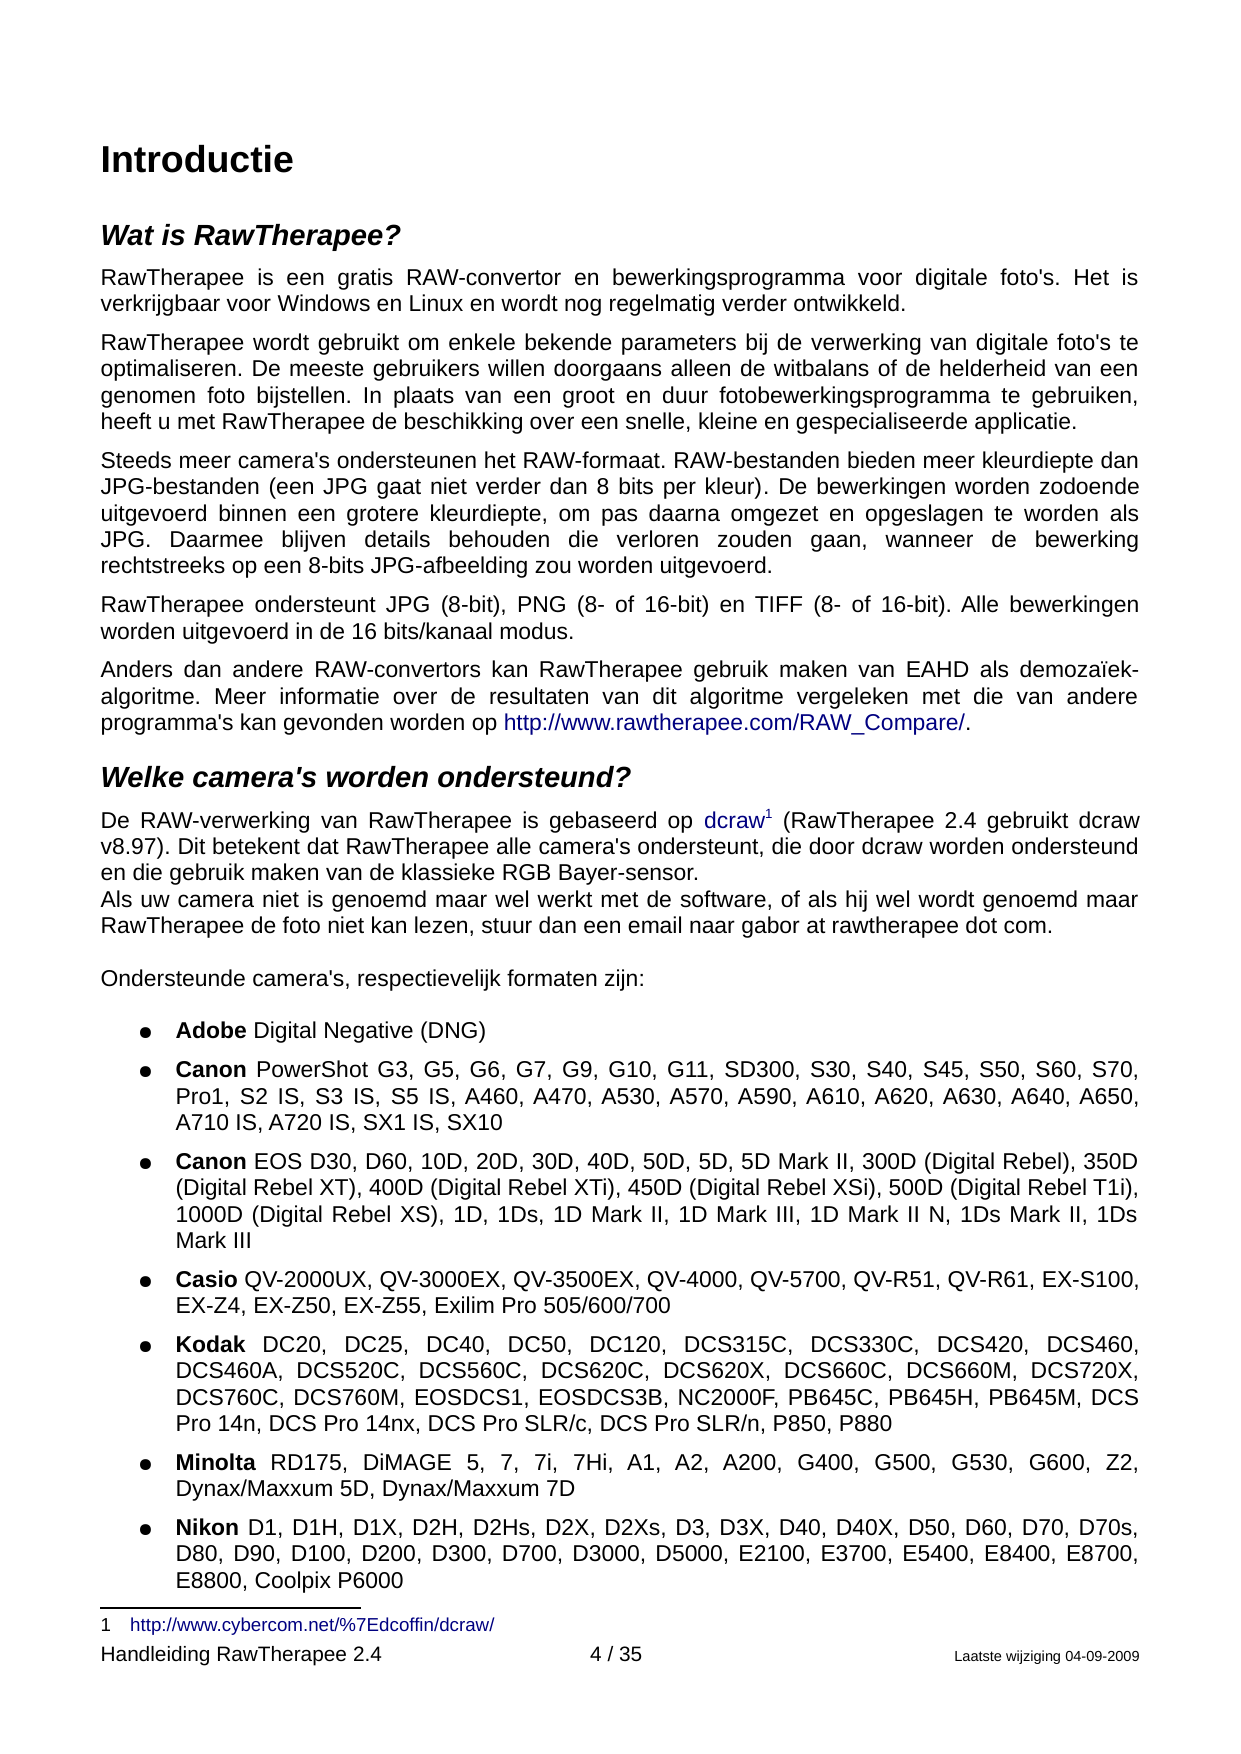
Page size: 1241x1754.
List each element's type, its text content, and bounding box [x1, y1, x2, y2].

text Anders dan andere RAW-convertors kan RawTherapee gebruik maken van EAHD als demozaïek-algoritme. Meer informatie over de resultaten van dit algoritme vergeleken met die van andere programma's kan gevonden worden op http://www.rawtherapee.com/RAW_Compare/. [100, 656, 1140, 736]
subtitle Introductie [100, 137, 1140, 180]
text http://www.cybercom.net/%7Edcoffin/dcraw/ [100, 1614, 1140, 1636]
list Canon EOS D30, D60, 10D, 20D, 30D, 40D, 50D, 5D, 5D Mark II, 300D (Digital Rebel), 350D (Digital Rebel XT), 400D (Digital Rebel XTi), 450D (Digital Rebel XSi), 500D (Digital Rebel T1i), 1000D (Digital Rebel XS), 1D, 1Ds, 1D Mark II, 1D Mark III, 1D Mark II N, 1Ds Mark II, 1Ds Mark III [138, 1148, 1140, 1253]
text RawTherapee wordt gebruikt om enkele bekende parameters bij de verwerking van digitale foto's te optimaliseren. De meeste gebruikers willen doorgaans alleen de witbalans of de helderheid van een genomen foto bijstellen. In plaats van een groot en duur fotobewerkingsprogramma te gebruiken, heeft u met RawTherapee de beschikking over een snelle, kleine en gespecialiseerde applicatie. [100, 329, 1140, 434]
text RawTherapee ondersteunt JPG (8-bit), PNG (8- of 16-bit) en TIFF (8- of 16-bit). Alle bewerkingen worden uitgevoerd in de 16 bits/kanaal modus. [100, 591, 1140, 644]
text Als uw camera niet is genoemd maar wel werkt met de software, of als hij wel wordt genoemd maar RawTherapee de foto niet kan lezen, stuur dan een email naar gabor at rawtherapee dot com. [100, 886, 1140, 938]
list Minolta RD175, DiMAGE 5, 7, 7i, 7Hi, A1, A2, A200, G400, G500, G530, G600, Z2, Dynax/Maxxum 5D, Dynax/Maxxum 7D [138, 1449, 1140, 1502]
text RawTherapee is een gratis RAW-convertor en bewerkingsprogramma voor digitale foto's. Het is verkrijgbaar voor Windows en Linux en wordt nog regelmatig verder ontwikkeld. [100, 264, 1140, 317]
list Kodak DC20, DC25, DC40, DC50, DC120, DCS315C, DCS330C, DCS420, DCS460, DCS460A, DCS520C, DCS560C, DCS620C, DCS620X, DCS660C, DCS660M, DCS720X, DCS760C, DCS760M, EOSDCS1, EOSDCS3B, NC2000F, PB645C, PB645H, PB645M, DCS Pro 14n, DCS Pro 14nx, DCS Pro SLR/c, DCS Pro SLR/n, P850, P880 [138, 1331, 1140, 1436]
list Canon PowerShot G3, G5, G6, G7, G9, G10, G11, SD300, S30, S40, S45, S50, S60, S70, Pro1, S2 IS, S3 IS, S5 IS, A460, A470, A530, A570, A590, A610, A620, A630, A640, A650, A710 IS, A720 IS, SX1 IS, SX10 [138, 1056, 1140, 1135]
subtitle Welke camera's worden ondersteund? [100, 761, 1140, 794]
list Adobe Digital Negative (DNG) [138, 1017, 1140, 1044]
text Ondersteunde camera's, respectievelijk formaten zijn: [100, 965, 1140, 991]
list Casio QV-2000UX, QV-3000EX, QV-3500EX, QV-4000, QV-5700, QV-R51, QV-R61, EX-S100, EX-Z4, EX-Z50, EX-Z55, Exilim Pro 505/600/700 [138, 1266, 1140, 1318]
subtitle Wat is RawTherapee? [100, 218, 1140, 251]
text De RAW-verwerking van RawTherapee is gebaseerd op dcraw (RawTherapee 2.4 gebruikt dcraw v8.97). Dit betekent dat RawTherapee alle camera's ondersteunt, die door dcraw worden ondersteund en die gebruik maken van de klassieke RGB Bayer-sensor. [100, 807, 1140, 886]
list Nikon D1, D1H, D1X, D2H, D2Hs, D2X, D2Xs, D3, D3X, D40, D40X, D50, D60, D70, D70s, D80, D90, D100, D200, D300, D700, D3000, D5000, E2100, E3700, E5400, E8400, E8700, E8800, Coolpix P6000 [138, 1514, 1140, 1593]
text Steeds meer camera's ondersteunen het RAW-formaat. RAW-bestanden bieden meer kleurdiepte dan JPG-bestanden (een JPG gaat niet verder dan 8 bits per kleur). De bewerkingen worden zodoende uitgevoerd binnen een grotere kleurdiepte, om pas daarna omgezet en opgeslagen te worden als JPG. Daarmee blijven details behouden die verloren zouden gaan, wanneer de bewerking rechtstreeks op een 8-bits JPG-afbeelding zou worden uitgevoerd. [100, 447, 1140, 579]
